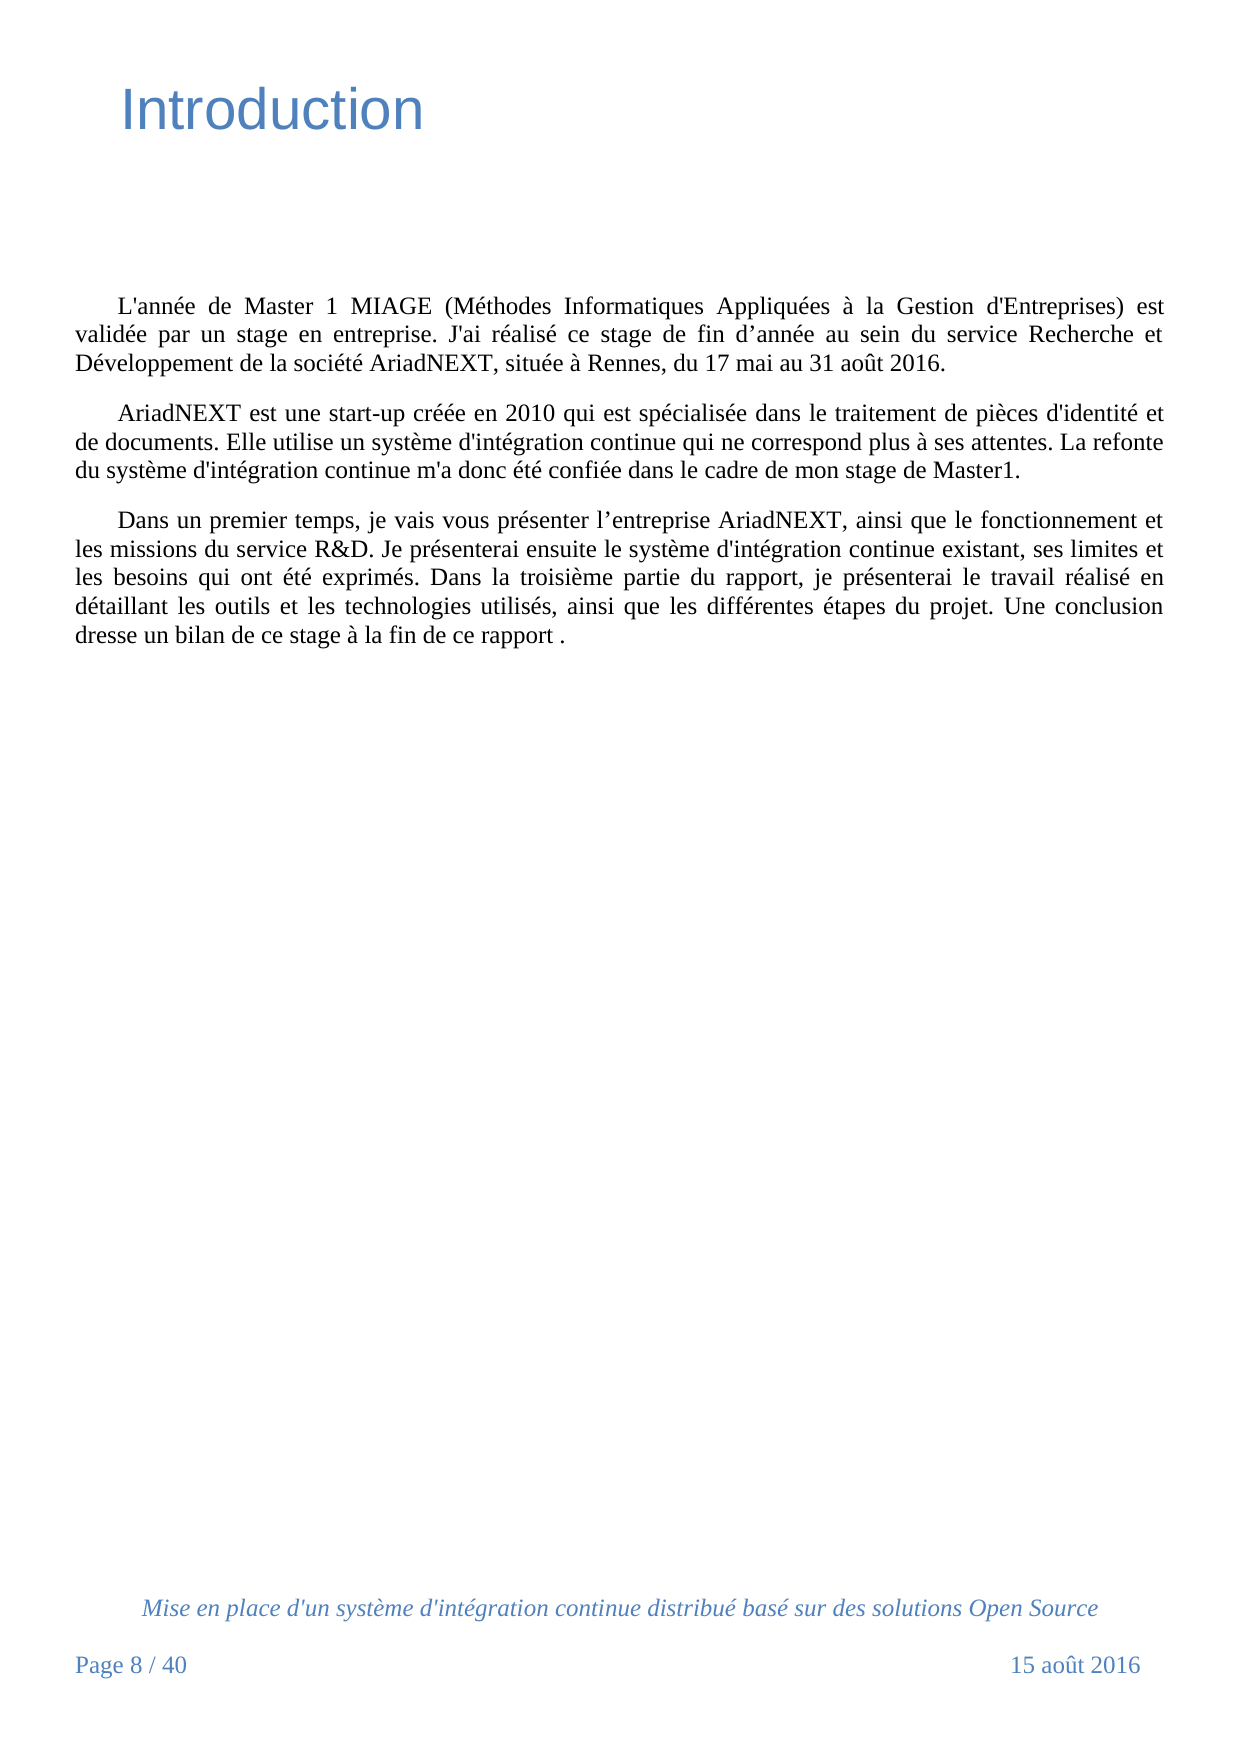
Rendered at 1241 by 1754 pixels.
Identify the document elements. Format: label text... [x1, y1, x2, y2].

text Dans un premier temps, je vais vous présenter l’entreprise AriadNEXT, ainsi que le fonctionnement et les missions du service R&D. Je présenterai ensuite le système d'intégration continue existant, ses limites et les besoins qui ont été exprimés. Dans la troisième partie du rapport, je présenterai le travail réalisé en détaillant les outils et les technologies utilisés, ainsi que les différentes étapes du projet. Une conclusion dresse un bilan de ce stage à la fin de ce rapport . [75, 505, 1165, 649]
text L'année de Master 1 MIAGE (Méthodes Informatiques Appliquées à la Gestion d'Entreprises) est validée par un stage en entreprise. J'ai réalisé ce stage de fin d’année au sein du service Recherche et Développement de la société AriadNEXT, située à Rennes, du 17 mai au 31 août 2016. [75, 291, 1165, 377]
subtitle Introduction [75, 75, 1165, 142]
text AriadNEXT est une start-up créée en 2010 qui est spécialisée dans le traitement de pièces d'identité et de documents. Elle utilise un système d'intégration continue qui ne correspond plus à ses attentes. La refonte du système d'intégration continue m'a donc été confiée dans le cadre de mon stage de Master1. [75, 398, 1165, 484]
